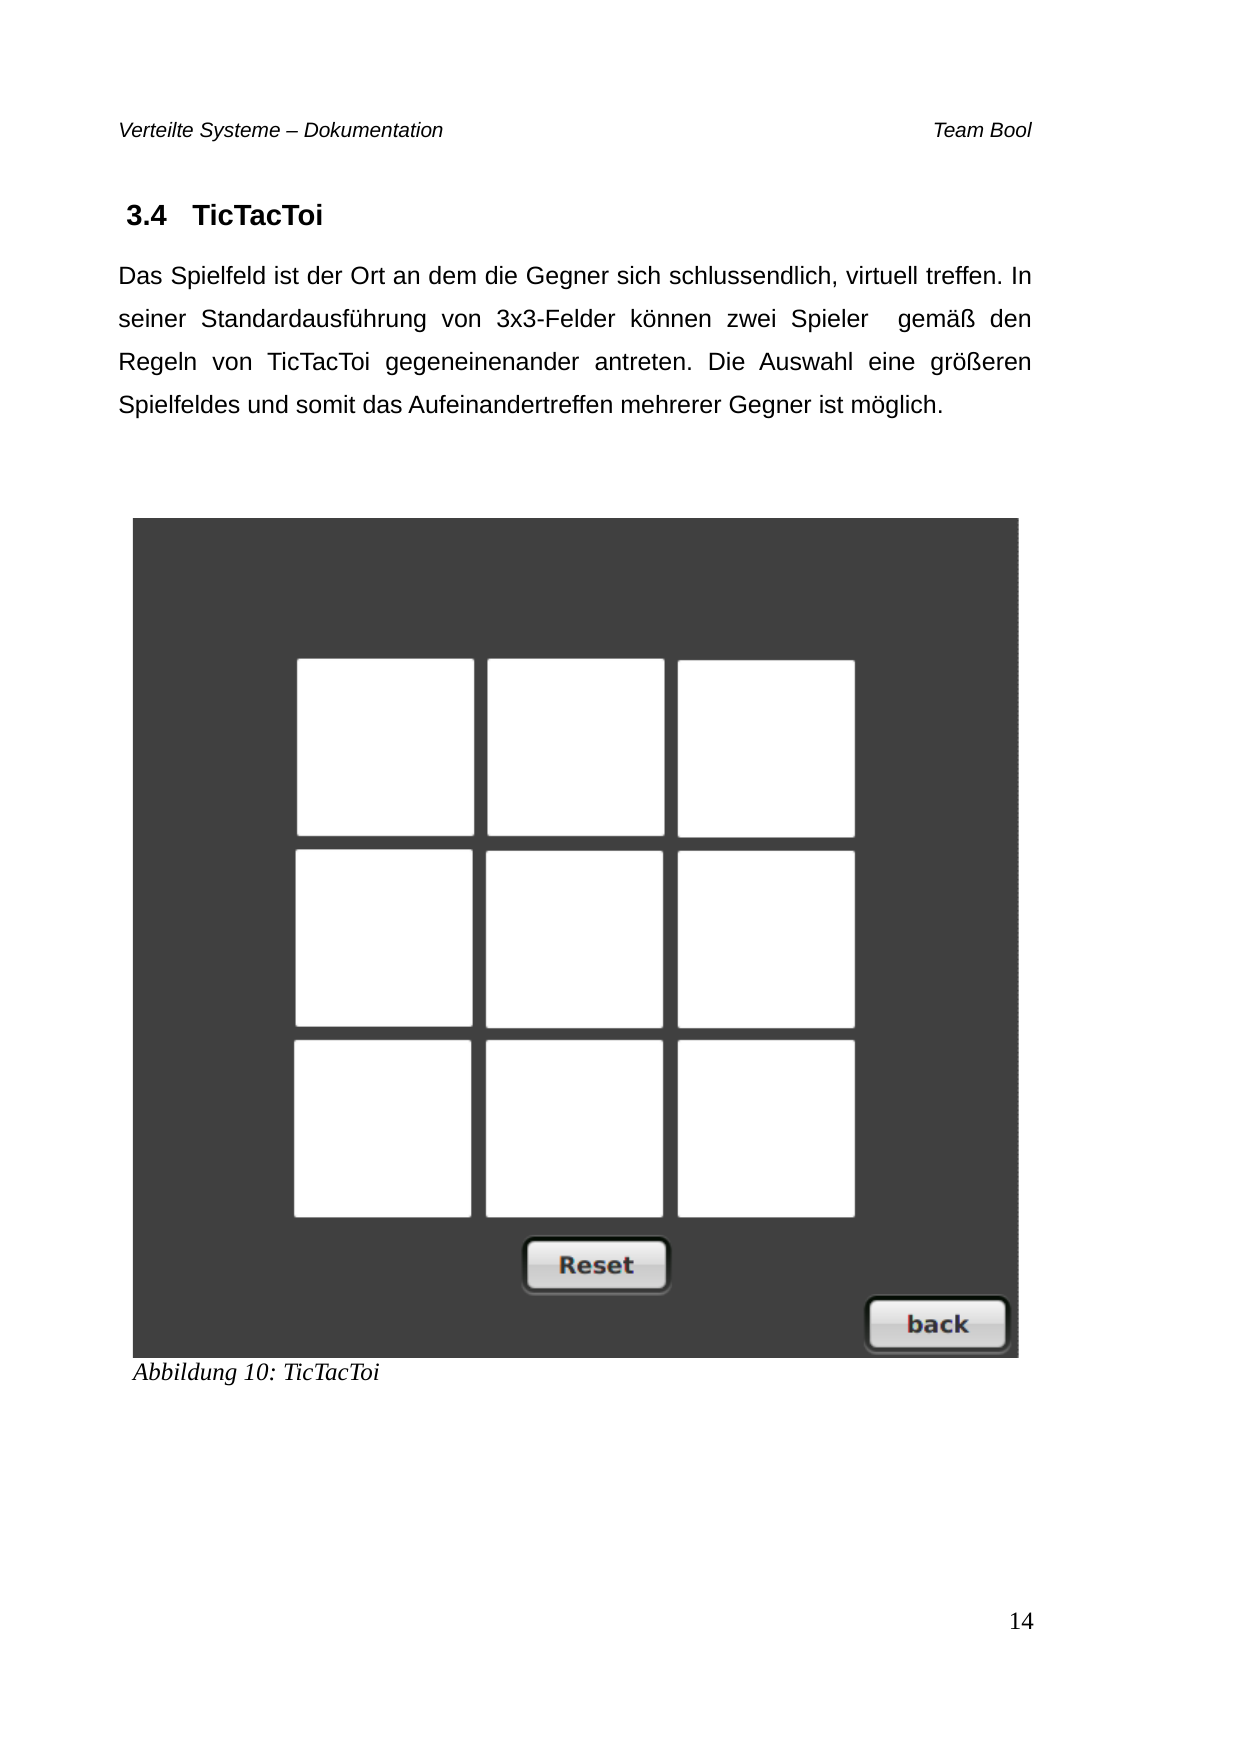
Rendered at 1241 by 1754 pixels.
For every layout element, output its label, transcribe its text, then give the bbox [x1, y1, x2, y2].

subtitle TicTacToi [118, 198, 1033, 231]
text Abbildung 10: TicTacToi [133, 1358, 1019, 1386]
picture [132, 518, 1019, 1358]
text Das Spielfeld ist der Ort an dem die Gegner sich schlussendlich, virtuell treffen. In seiner Standardausführung von 3x3-Felder können zwei Spieler gemäß den Regeln von TicTacToi gegeneinenander antreten. Die Auswahl eine größeren Spielfeldes und somit das Aufeinandertreffen mehrerer Gegner ist möglich. [118, 261, 1033, 419]
